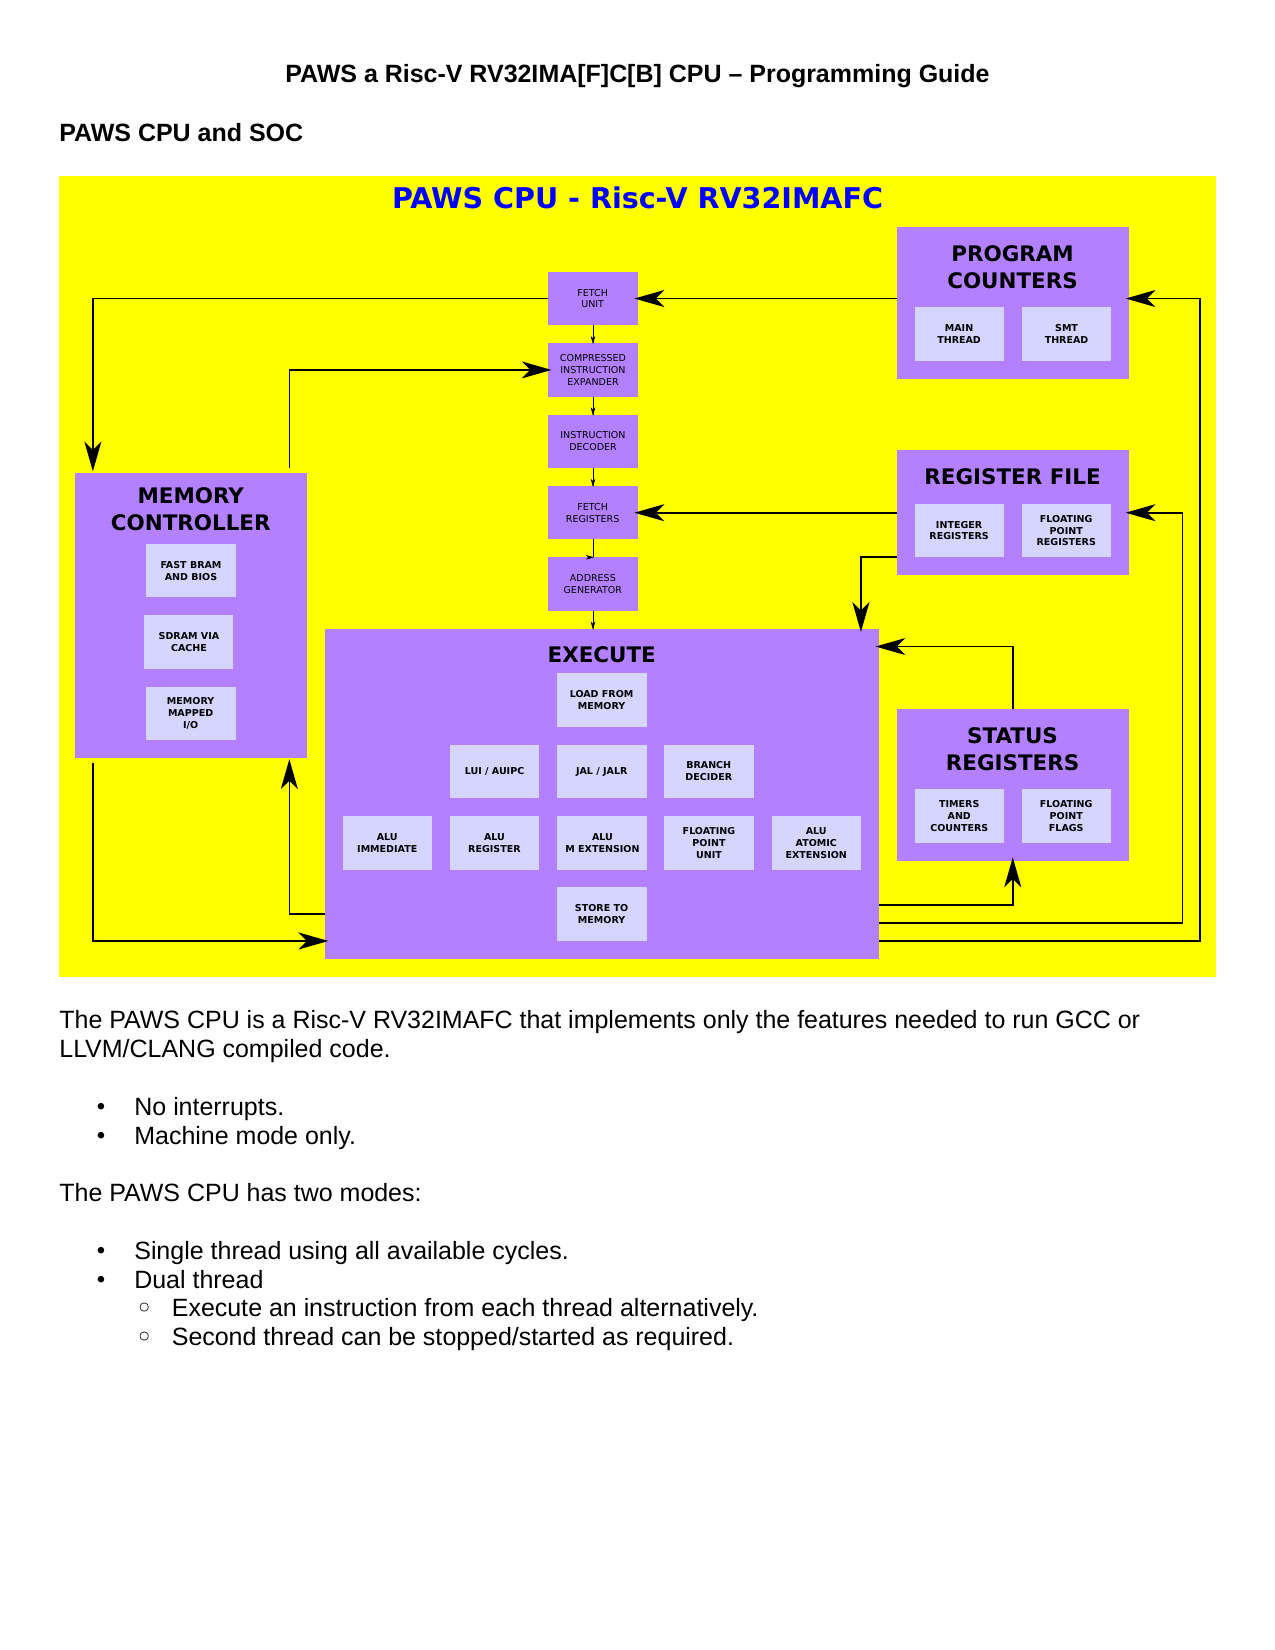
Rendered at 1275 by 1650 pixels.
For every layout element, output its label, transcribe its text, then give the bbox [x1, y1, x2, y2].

text The PAWS CPU has two modes: [59, 1178, 1216, 1207]
text PAWS CPU and SOC [59, 118, 1216, 147]
list Execute an instruction from each thread alternatively. [134, 1293, 1216, 1322]
list Dual thread [97, 1264, 1216, 1293]
list Machine mode only. [97, 1121, 1216, 1149]
text The PAWS CPU is a Risc-V RV32IMAFC that implements only the features needed to run GCC or LLVM/CLANG compiled code. [59, 1006, 1216, 1063]
list Single thread using all available cycles. [97, 1236, 1216, 1264]
list No interrupts. [97, 1092, 1216, 1121]
list Second thread can be stopped/started as required. [134, 1322, 1216, 1351]
